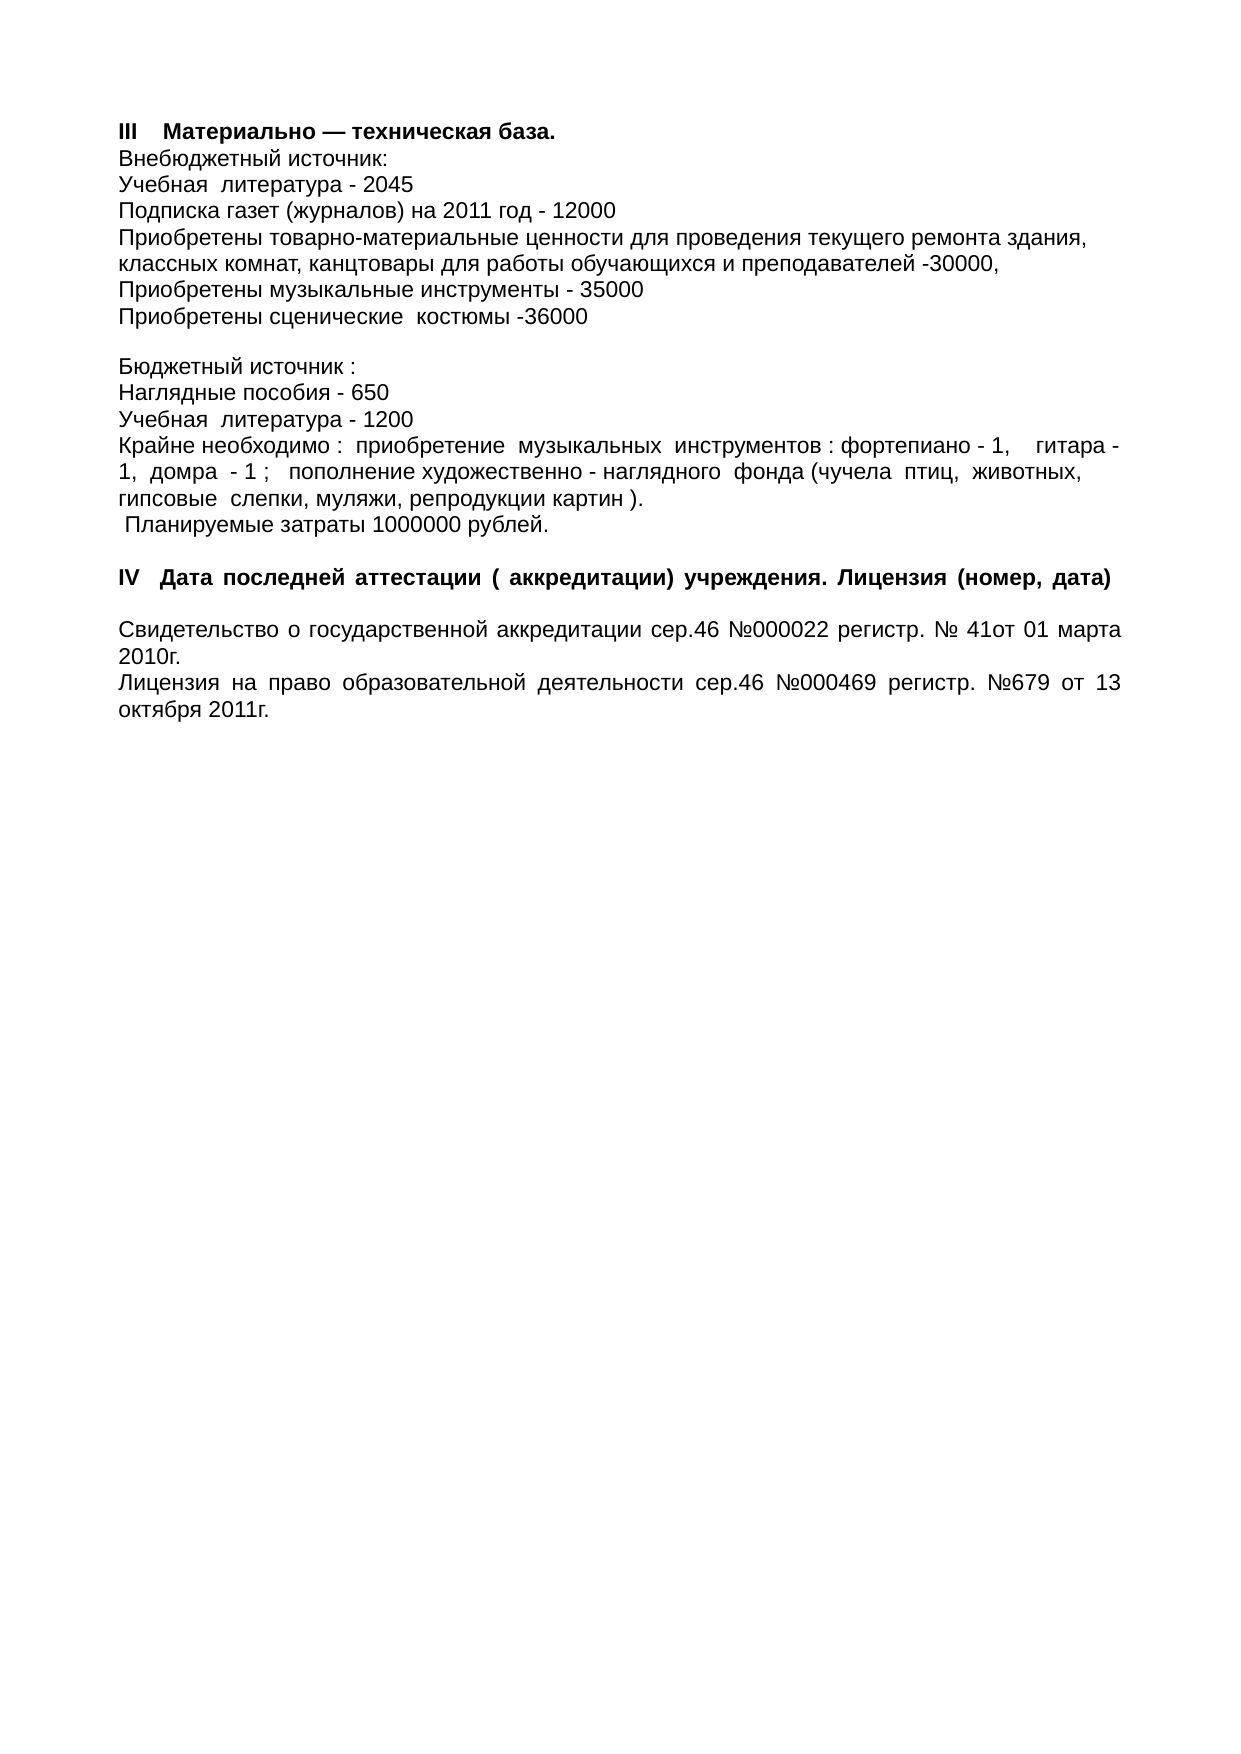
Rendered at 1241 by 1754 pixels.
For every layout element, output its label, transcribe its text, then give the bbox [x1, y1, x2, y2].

text Внебюджетный источник: [118, 144, 1122, 171]
text Приобретены товарно-материальные ценности для проведения текущего ремонта здания, классных комнат, канцтовары для работы обучающихся и преподавателей -30000, [118, 223, 1122, 276]
text Лицензия на право образовательной деятельности сер.46 №000469 регистр. №679 от 13 октября 2011г. [118, 669, 1122, 722]
text IV Дата последней аттестации ( аккредитации) учреждения. Лицензия (номер, дата) Свидетельство о государственной аккредитации сер.46 №000022 регистр. № 41от 01 марта 2010г. [118, 564, 1122, 669]
text Учебная литература - 1200 [118, 406, 1122, 432]
text Приобретены сценические костюмы -36000 [118, 303, 1122, 329]
text III Материально — техническая база. [118, 118, 1122, 144]
text Подписка газет (журналов) на 2011 год - 12000 [118, 197, 1122, 223]
text Приобретены музыкальные инструменты - 35000 [118, 276, 1122, 303]
text Наглядные пособия - 650 [118, 379, 1122, 406]
text Учебная литература - 2045 [118, 171, 1122, 197]
text Крайне необходимо : приобретение музыкальных инструментов : фортепиано - 1, гитара -1, домра - 1 ; пополнение художественно - наглядного фонда (чучела птиц, животных, гипсовые слепки, муляжи, репродукции картин ). [118, 432, 1122, 511]
text Бюджетный источник : [118, 353, 1122, 379]
text Планируемые затраты 1000000 рублей. [118, 511, 1122, 537]
